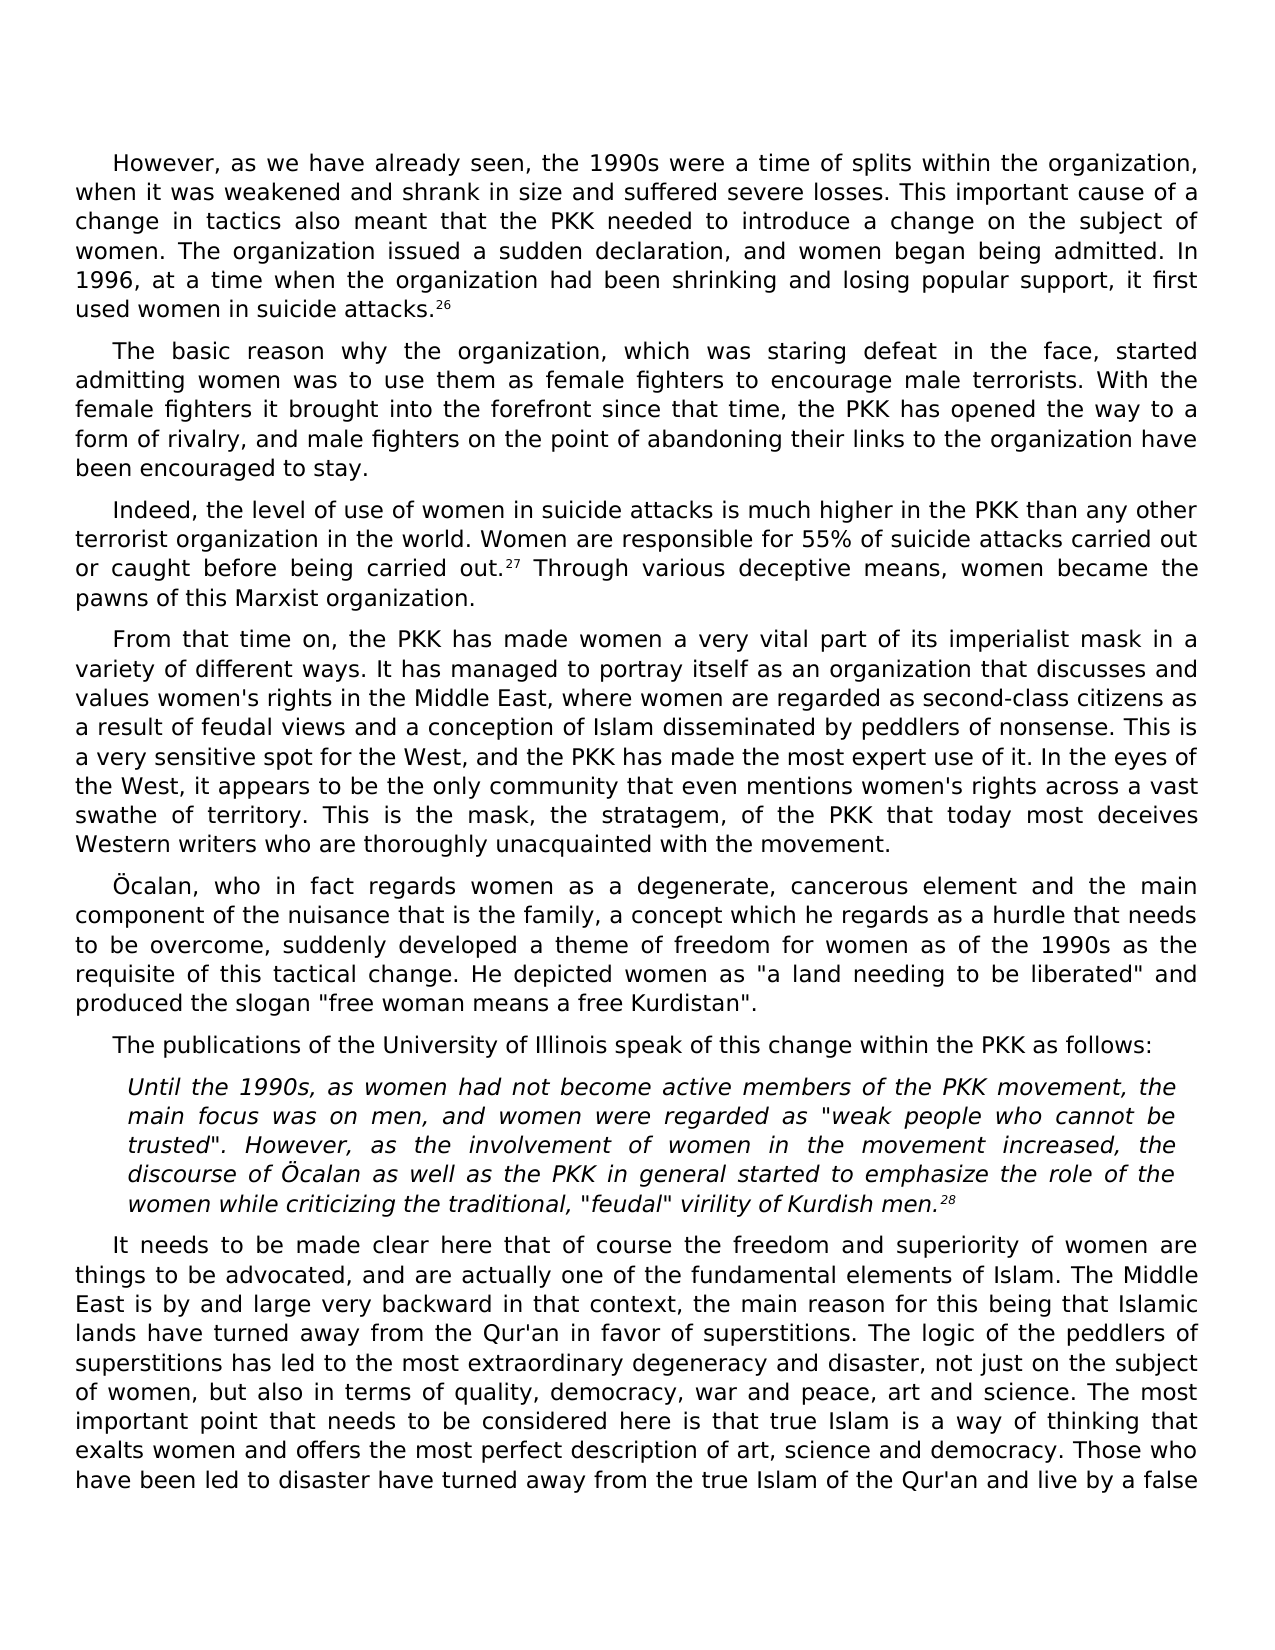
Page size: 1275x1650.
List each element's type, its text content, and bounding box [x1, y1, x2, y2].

text Until the 1990s, as women had not become active members of the PKK movement, the main focus was on men, and women were regarded as "weak people who cannot be trusted". However, as the involvement of women in the movement increased, the discourse of Öcalan as well as the PKK in general started to emphasize the role of the women while criticizing the traditional, "feudal" virility of Kurdish men.28 [127, 1074, 1177, 1218]
text Öcalan, who in fact regards women as a degenerate, cancerous element and the main component of the nuisance that is the family, a concept which he regards as a hurdle that needs to be overcome, suddenly developed a theme of freedom for women as of the 1990s as the requisite of this tactical change. He depicted women as "a land needing to be liberated" and produced the slogan "free woman means a free Kurdistan". [75, 873, 1200, 1017]
text Indeed, the level of use of women in suicide attacks is much higher in the PKK than any other terrorist organization in the world. Women are responsible for 55% of suicide attacks carried out or caught before being carried out.27 Through various deceptive means, women became the pawns of this Marxist organization. [75, 497, 1200, 611]
text However, as we have already seen, the 1990s were a time of splits within the organization, when it was weakened and shrank in size and suffered severe losses. This important cause of a change in tactics also meant that the PKK needed to introduce a change on the subject of women. The organization issued a sudden declaration, and women began being admitted. In 1996, at a time when the organization had been shrinking and losing popular support, it first used women in suicide attacks.26 [75, 150, 1200, 323]
text The basic reason why the organization, which was staring defeat in the face, started admitting women was to use them as female fighters to encourage male terrorists. With the female fighters it brought into the forefront since that time, the PKK has opened the way to a form of rivalry, and male fighters on the point of abandoning their links to the organization have been encouraged to stay. [75, 338, 1200, 482]
text It needs to be made clear here that of course the freedom and superiority of women are things to be advocated, and are actually one of the fundamental elements of Islam. The Middle East is by and large very backward in that context, the main reason for this being that Islamic lands have turned away from the Qur'an in favor of superstitions. The logic of the peddlers of superstitions has led to the most extraordinary degeneracy and disaster, not just on the subject of women, but also in terms of quality, democracy, war and peace, art and science. The most important point that needs to be considered here is that true Islam is a way of thinking that exalts women and offers the most perfect description of art, science and democracy. Those who have been led to disaster have turned away from the true Islam of the Qur'an and live by a false [75, 1233, 1200, 1493]
text From that time on, the PKK has made women a very vital part of its imperialist mask in a variety of different ways. It has managed to portray itself as an organization that discusses and values women's rights in the Middle East, where women are regarded as second-class citizens as a result of feudal views and a conception of Islam disseminated by peddlers of nonsense. This is a very sensitive spot for the West, and the PKK has made the most expert use of it. In the eyes of the West, it appears to be the only community that even mentions women's rights across a vast swathe of territory. This is the mask, the stratagem, of the PKK that today most deceives Western writers who are thoroughly unacquainted with the movement. [75, 627, 1200, 858]
text The publications of the University of Illinois speak of this change within the PKK as follows: [75, 1032, 1200, 1059]
